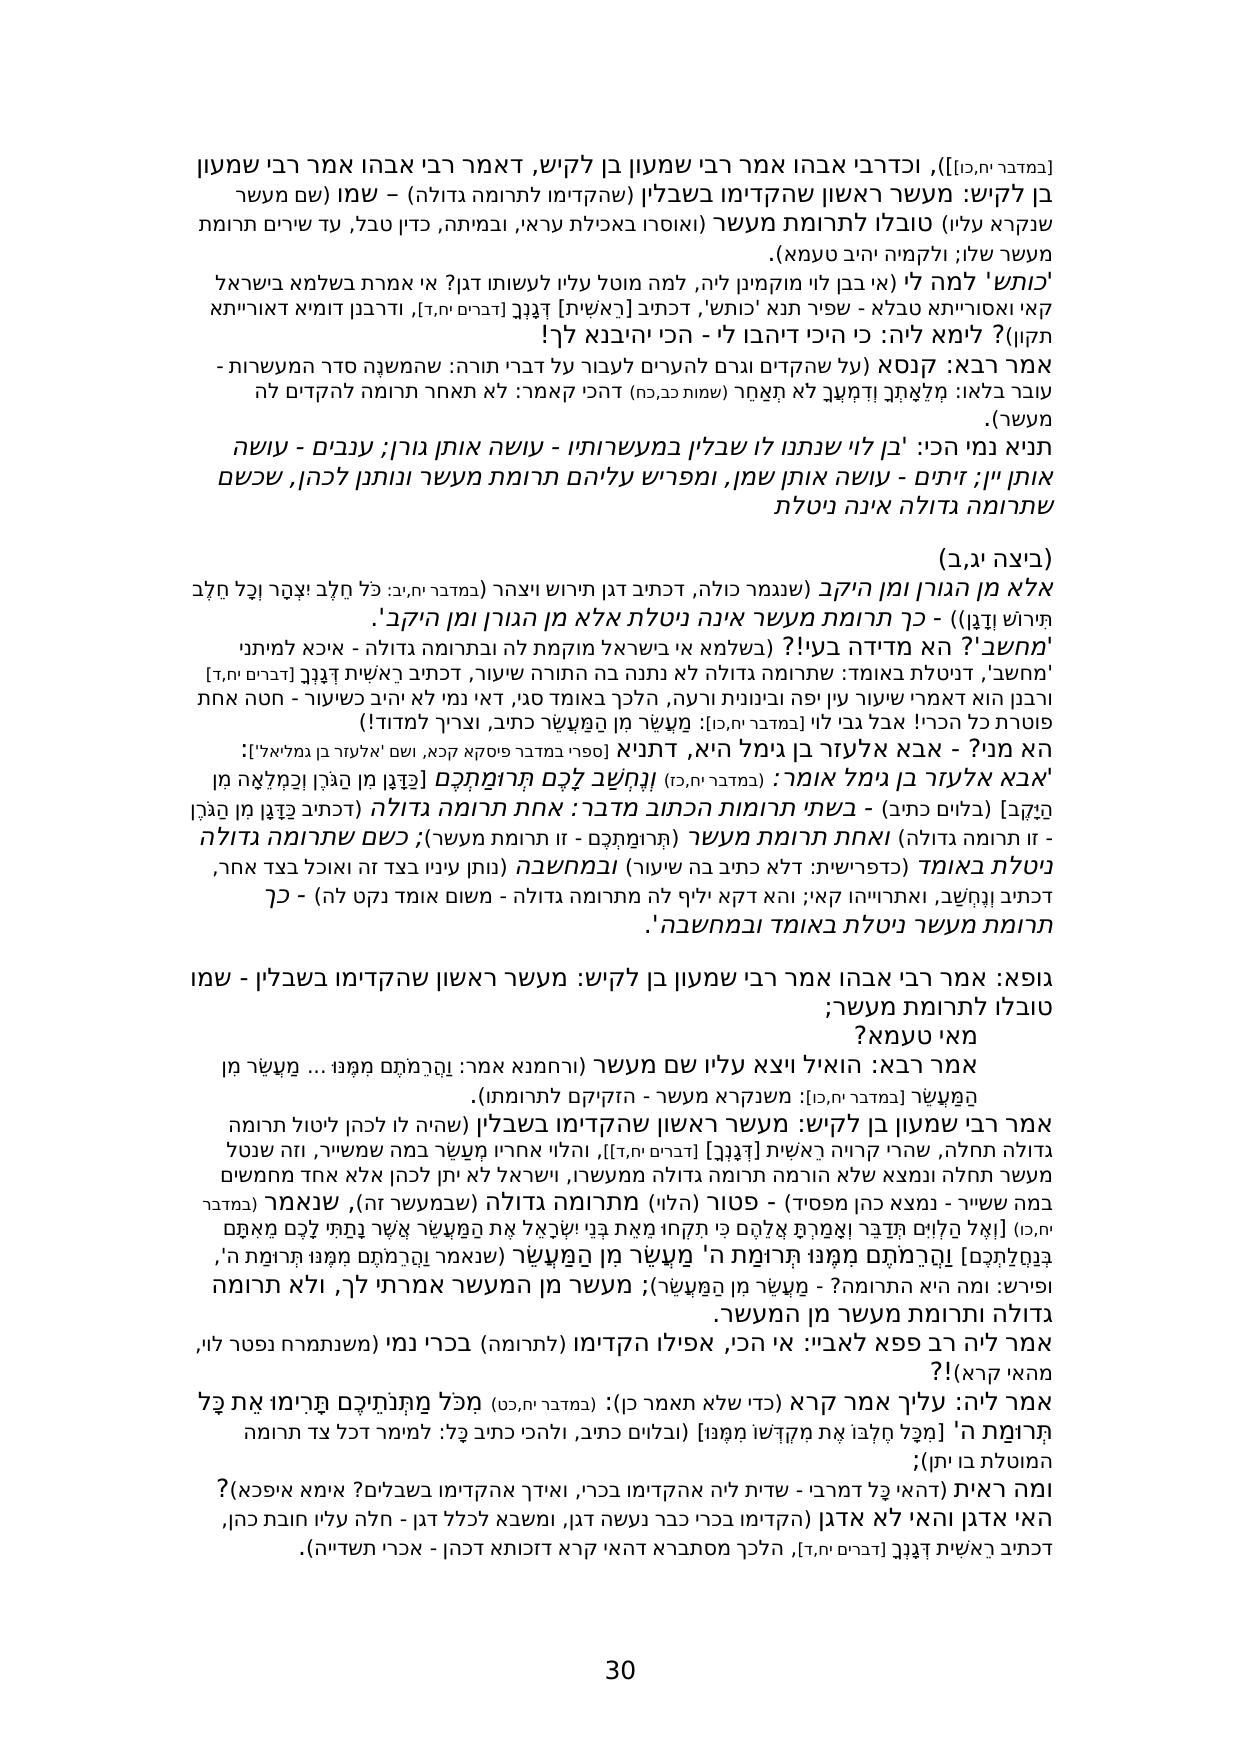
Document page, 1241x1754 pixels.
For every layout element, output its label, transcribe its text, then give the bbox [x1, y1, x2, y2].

text אמר ליה רב פפא לאביי: אי הכי, אפילו הקדימו (לתרומה) בכרי נמי (משנתמרח נפטר לוי, מהאי קרא)!? [187, 1328, 1053, 1387]
text אמר ליה: עליך אמר קרא (כדי שלא תאמר כן): (במדבר יח,כט) מִכֹּל מַתְּנֹתֵיכֶם תָּרִימוּ אֵת כָּל תְּרוּמַת ה' [מִכָּל חֶלְבּוֹ אֶת מִקְדְּשׁוֹ מִמֶּנּוּ] (ובלוים כתיב, ולהכי כתיב כָּל: למימר דכל צד תרומה המוטלת בו יתן); [187, 1387, 1053, 1474]
text אמר רבא: קנסא (על שהקדים וגרם להערים לעבור על דברי תורה: שהמשנֶה סדר המעשרות - עובר בלאו: מְלֵאָתְךָ וְדִמְעֲךָ לֹא תְאַחֵר (שמות כב,כח) דהכי קאמר: לא תאחר תרומה להקדים לה מעשר). [187, 350, 1053, 432]
text מאי טעמא? [187, 1021, 978, 1051]
text גופא: אמר רבי אבהו אמר רבי שמעון בן לקיש: מעשר ראשון שהקדימו בשבלין - שמו טובלו לתרומת מעשר; [187, 963, 1053, 1021]
text [במדבר יח,כו]]), וכדרבי אבהו אמר רבי שמעון בן לקיש, דאמר רבי אבהו אמר רבי שמעון בן לקיש: מעשר ראשון שהקדימו בשבלין (שהקדימו לתרומה גדולה) – שמו (שם מעשר שנקרא עליו) טובלו לתרומת מעשר (ואוסרו באכילת עראי, ובמיתה, כדין טבל, עד שירים תרומת מעשר שלו; ולקמיה יהיב טעמא). [187, 150, 1053, 267]
text אלא מן הגורן ומן היקב (שנגמר כולה, דכתיב דגן תירוש ויצהר (במדבר יח,יב: כֹּל חֵלֶב יִצְהָר וְכָל חֵלֶב תִּירוֹשׁ וְדָגָן)) - כך תרומת מעשר אינה ניטלת אלא מן הגורן ומן היקב'. [187, 573, 1053, 632]
text 'מחשב'? הא מדידה בעי!? (בשלמא אי בישראל מוקמת לה ובתרומה גדולה - איכא למיתני 'מחשב', דניטלת באומד: שתרומה גדולה לא נתנה בה התורה שיעור, דכתיב רֵאשִׁית דְּגָנְךָ [דברים יח,ד] ורבנן הוא דאמרי שיעור עין יפה ובינונית ורעה, הלכך באומד סגי, דאי נמי לא יהיב כשיעור - חטה אחת פוטרת כל הכרי! אבל גבי לוי [במדבר יח,כו]: מַעֲשֵׂר מִן הַמַּעֲשֵׂר כתיב, וצריך למדוד!) [187, 632, 1053, 734]
text אמר רבי שמעון בן לקיש: מעשר ראשון שהקדימו בשבלין (שהיה לו לכהן ליטול תרומה גדולה תחלה, שהרי קרויה רֵאשִׁית [דְּגָנְךָ] [דברים יח,ד]], והלוי אחריו מְעַשֵׂר במה שמשייר, וזה שנטל מעשר תחלה ונמצא שלא הורמה תרומה גדולה ממעשרו, וישראל לא יתן לכהן אלא אחד מחמשים במה ששייר - נמצא כהן מפסיד) - פטור (הלוי) מתרומה גדולה (שבמעשר זה), שנאמר (במדבר יח,כו) [וְאֶל הַלְוִיִּם תְּדַבֵּר וְאָמַרְתָּ אֲלֵהֶם כִּי תִקְחוּ מֵאֵת בְּנֵי יִשְׂרָאֵל אֶת הַמַּעֲשֵׂר אֲשֶׁר נָתַתִּי לָכֶם מֵאִתָּם בְּנַחֲלַתְכֶם] וַהֲרֵמֹתֶם מִמֶּנּוּ תְּרוּמַת ה' מַעֲשֵׂר מִן הַמַּעֲשֵׂר (שנאמר וַהֲרֵמֹתֶם מִמֶּנּוּ תְּרוּמַת ה', ופירש: ומה היא התרומה? - מַעֲשֵׂר מִן הַמַּעֲשֵׂר); מעשר מן המעשר אמרתי לך, ולא תרומה גדולה ותרומת מעשר מן המעשר. [187, 1109, 1053, 1328]
text אמר רבא: הואיל ויצא עליו שם מעשר (ורחמנא אמר: וַהֲרֵמֹתֶם מִמֶּנּוּ ... מַעֲשֵׂר מִן הַמַּעֲשֵׂר [במדבר יח,כו]: משנקרא מעשר - הזקיקם לתרומתו). [187, 1051, 978, 1109]
text תניא נמי הכי: 'בן לוי שנתנו לו שבלין במעשרותיו - עושה אותן גורן; ענבים - עושה אותן יין; זיתים - עושה אותן שמן, ומפריש עליהם תרומת מעשר ונותנן לכהן, שכשם שתרומה גדולה אינה ניטלת [187, 432, 1053, 520]
text (ביצה יג,ב) [187, 544, 1053, 573]
text 'כותש' למה לי (אי בבן לוי מוקמינן ליה, למה מוטל עליו לעשותו דגן? אי אמרת בשלמא בישראל קאי ואסורייתא טבלא - שפיר תנא 'כותש', דכתיב [רֵאשִׁית] דְּגָנְךָ [דברים יח,ד], ודרבנן דומיא דאורייתא תקון)? לימא ליה: כי היכי דיהבו לי - הכי יהיבנא לך! [187, 267, 1053, 350]
text הא מני? - אבא אלעזר בן גימל היא, דתניא [ספרי במדבר פיסקא קכא, ושם 'אלעזר בן גמליאל']: 'אבא אלעזר בן גימל אומר: (במדבר יח,כז) וְנֶחְשַׁב לָכֶם תְּרוּמַתְכֶם [כַּדָּגָן מִן הַגֹּרֶן וְכַמְלֵאָה מִן הַיָּקֶב] (בלוים כתיב) - בשתי תרומות הכתוב מדבר: אחת תרומה גדולה (דכתיב כַּדָּגָן מִן הַגֹּרֶן - זו תרומה גדולה) ואחת תרומת מעשר (תְּרוּמַתְכֶם - זו תרומת מעשר); כשם שתרומה גדולה ניטלת באומד (כדפרישית: דלא כתיב בה שיעור) ובמחשבה (נותן עיניו בצד זה ואוכל בצד אחר, דכתיב וְנֶחְשַׁב, ואתרוייהו קאי; והא דקא יליף לה מתרומה גדולה - משום אומד נקט לה) - כך תרומת מעשר ניטלת באומד ובמחשבה'. [187, 734, 1053, 939]
text ומה ראית (דהאי כָּל דמרבי - שדית ליה אהקדימו בכרי, ואידך אהקדימו בשבלים? אימא איפכא)? [187, 1474, 1053, 1503]
text האי אדגן והאי לא אדגן (הקדימו בכרי כבר נעשה דגן, ומשבא לכלל דגן - חלה עליו חובת כהן, דכתיב רֵאשִׁית דְּגָנְךָ [דברים יח,ד], הלכך מסתברא דהאי קרא דזכותא דכהן - אכרי תשדייה). [187, 1503, 1053, 1562]
